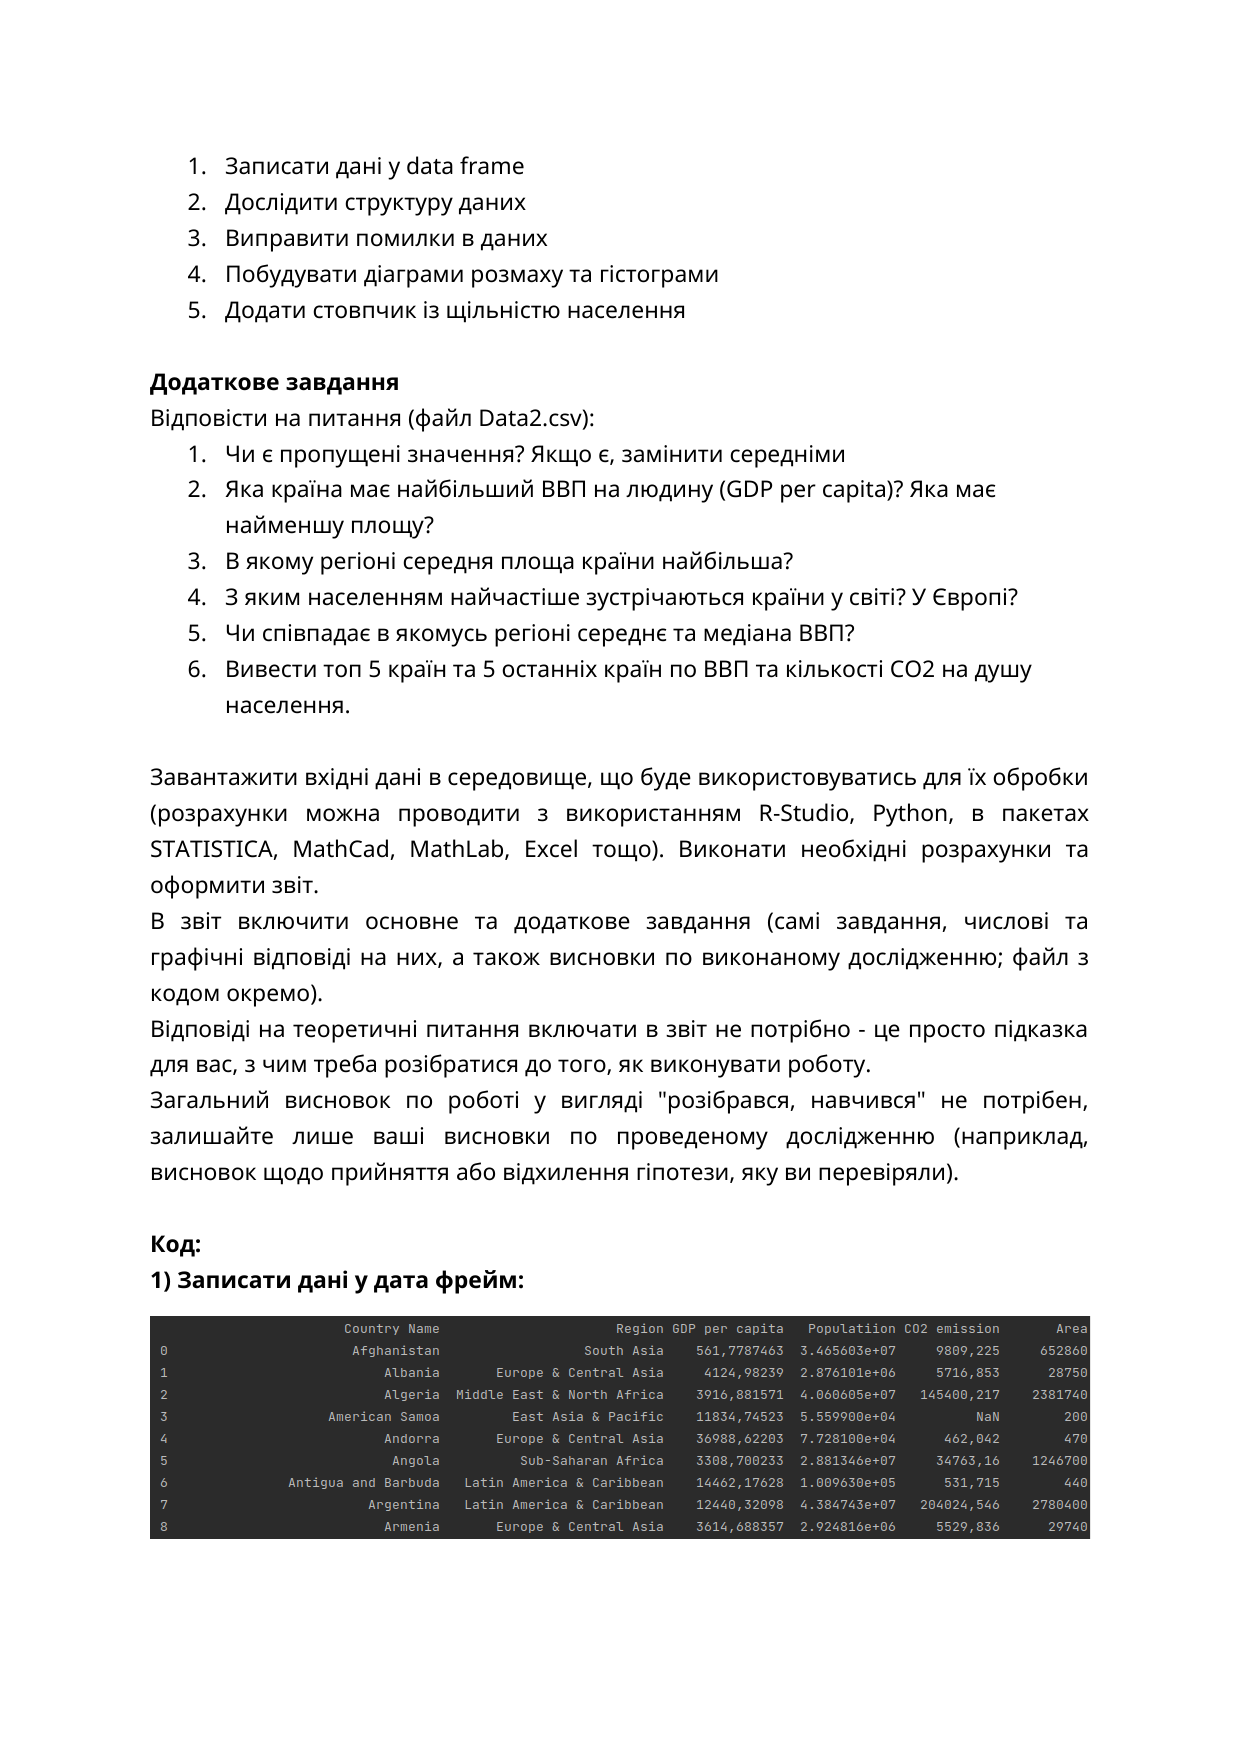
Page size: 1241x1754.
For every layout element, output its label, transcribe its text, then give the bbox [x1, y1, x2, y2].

list Вивести топ 5 країн та 5 останніх країн по ВВП та кількості СО2 на душу населення. [187, 653, 1090, 720]
text Код: [150, 1228, 1090, 1259]
list Дослідити структуру даних [187, 186, 1090, 217]
list Чи співпадає в якомусь регіоні середнє та медіана ВВП? [187, 617, 1090, 648]
list В якому регіоні середня площа країни найбільша? [187, 545, 1090, 577]
picture [150, 1316, 1091, 1539]
text В звіт включити основне та додаткове завдання (самі завдання, числові та графічні відповіді на них, а також висновки по виконаному дослідженню; файл з кодом окремо). [150, 905, 1090, 1008]
list Виправити помилки в даних [187, 222, 1090, 253]
list Чи є пропущені значення? Якщо є, замінити середніми [187, 437, 1090, 469]
list З яким населенням найчастіше зустрічаються країни у світі? У Європі? [187, 581, 1090, 612]
list Яка країна має найбільший ВВП на людину (GDP per capita)? Яка має найменшу площу? [187, 473, 1090, 541]
list Додати стовпчик із щільністю населення [187, 294, 1090, 325]
text Відповісти на питання (файл Data2.csv): [150, 402, 1090, 433]
text 1) Записати дані у дата фрейм: [150, 1264, 1090, 1295]
text Загальний висновок по роботі у вигляді "розібрався, навчився" не потрібен, залишайте лише ваші висновки по проведеному дослідженню (наприклад, висновок щодо прийняття або відхилення гіпотези, яку ви перевіряли). [150, 1084, 1090, 1187]
list Побудувати діаграми розмаху та гістограми [187, 258, 1090, 289]
list Записати дані у data frame [187, 150, 1090, 181]
text Завантажити вхідні дані в середовище, що буде використовуватись для їх обробки (розрахунки можна проводити з використанням R-Studio, Python, в пакетах STATISTICA, MathCad, MathLab, Excel тощо). Виконати необхідні розрахунки та оформити звіт. [150, 761, 1090, 900]
text Додаткове завдання Приклад виконання RStudio, Python [150, 366, 1090, 397]
text Відповіді на теоретичні питання включати в звіт не потрібно - це просто підказка для вас, з чим треба розібратися до того, як виконувати роботу. [150, 1012, 1090, 1080]
